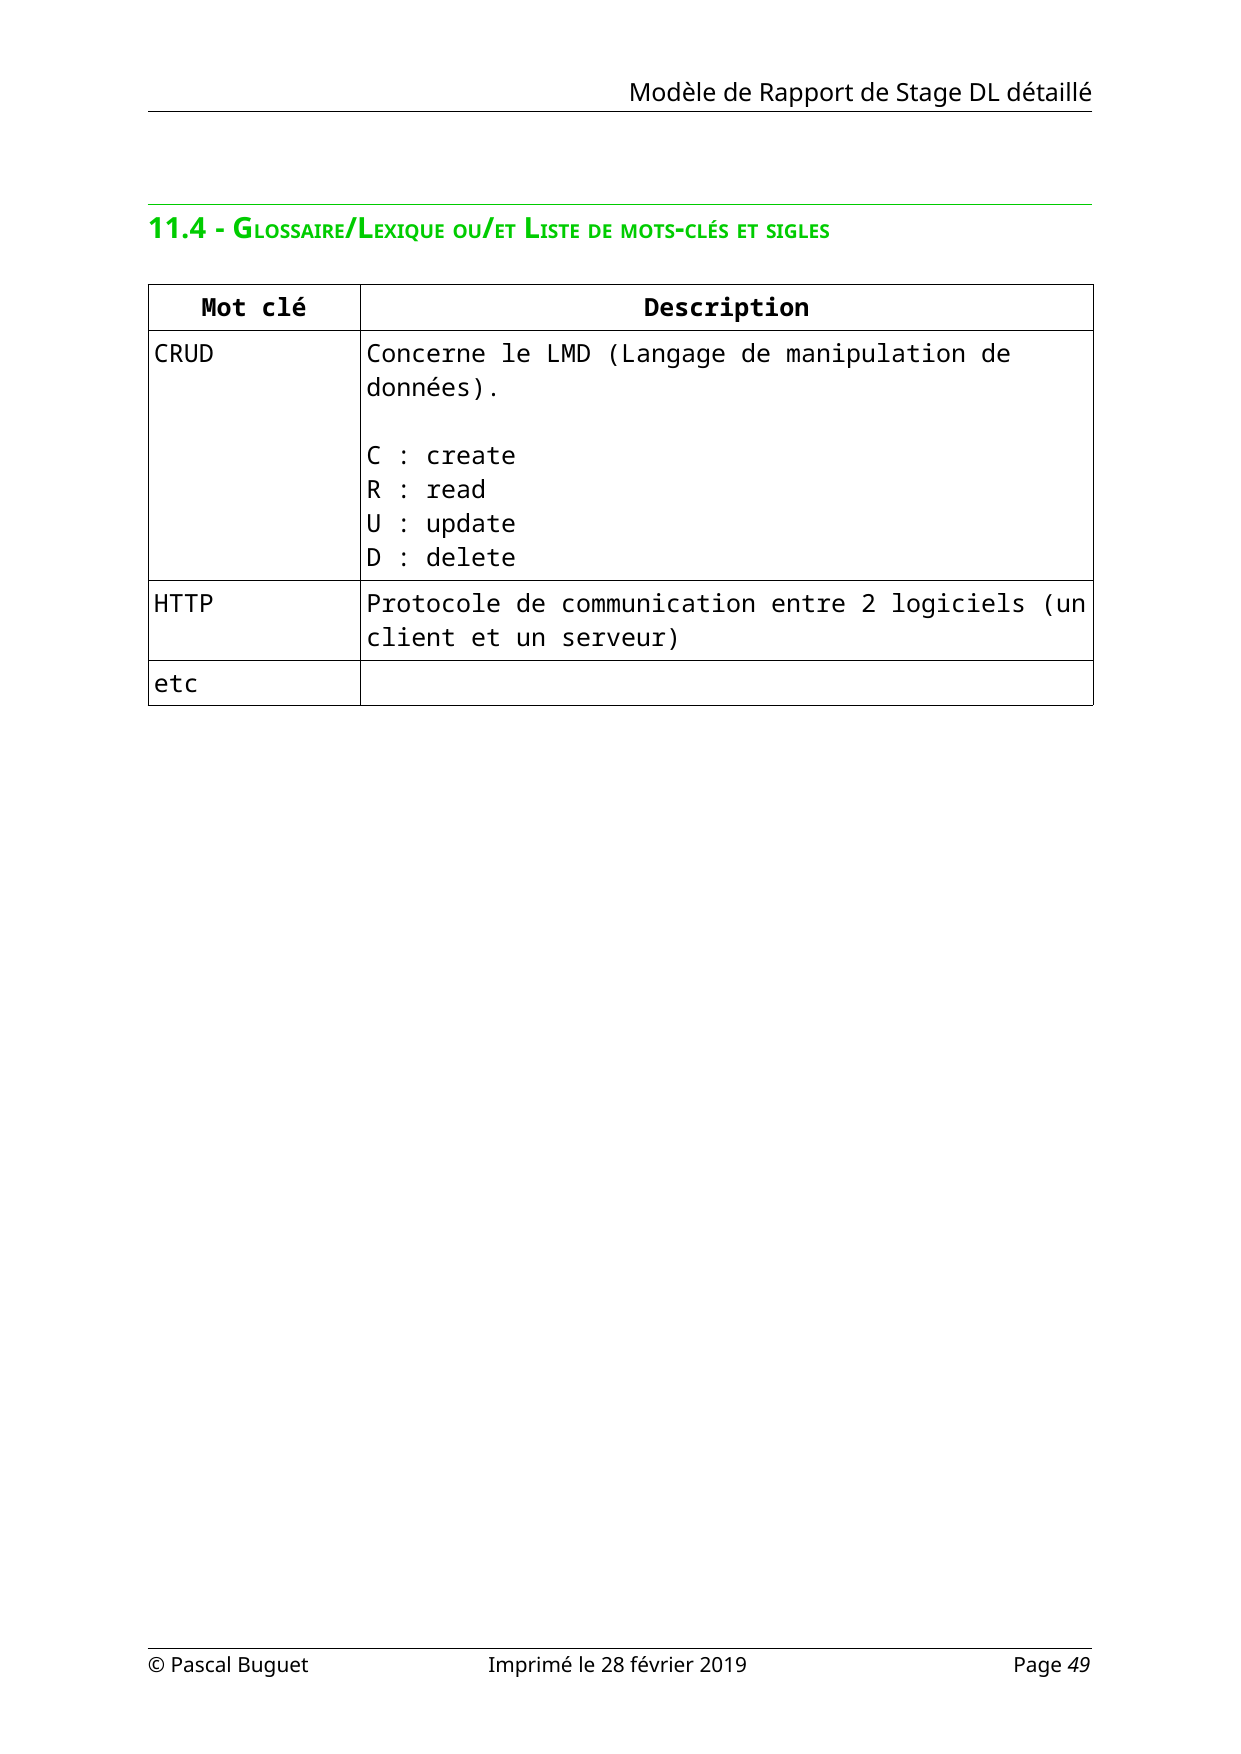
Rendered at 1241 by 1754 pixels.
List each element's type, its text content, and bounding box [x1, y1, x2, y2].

table_cell [361, 661, 1093, 705]
table_header Mot clé [149, 285, 360, 330]
table_header Description [361, 285, 1093, 330]
table_cell Concerne le LMD (Langage de manipulation de données). C : create R : read U : update D : delete [361, 331, 1093, 580]
table_cell HTTP [149, 581, 360, 659]
table_cell CRUD [149, 331, 360, 580]
subtitle - Glossaire/Lexique ou/et Liste de mots-clés et sigles [148, 205, 1092, 247]
table_cell Protocole de communication entre 2 logiciels (un client et un serveur) [361, 581, 1093, 659]
table_cell etc [149, 661, 360, 705]
